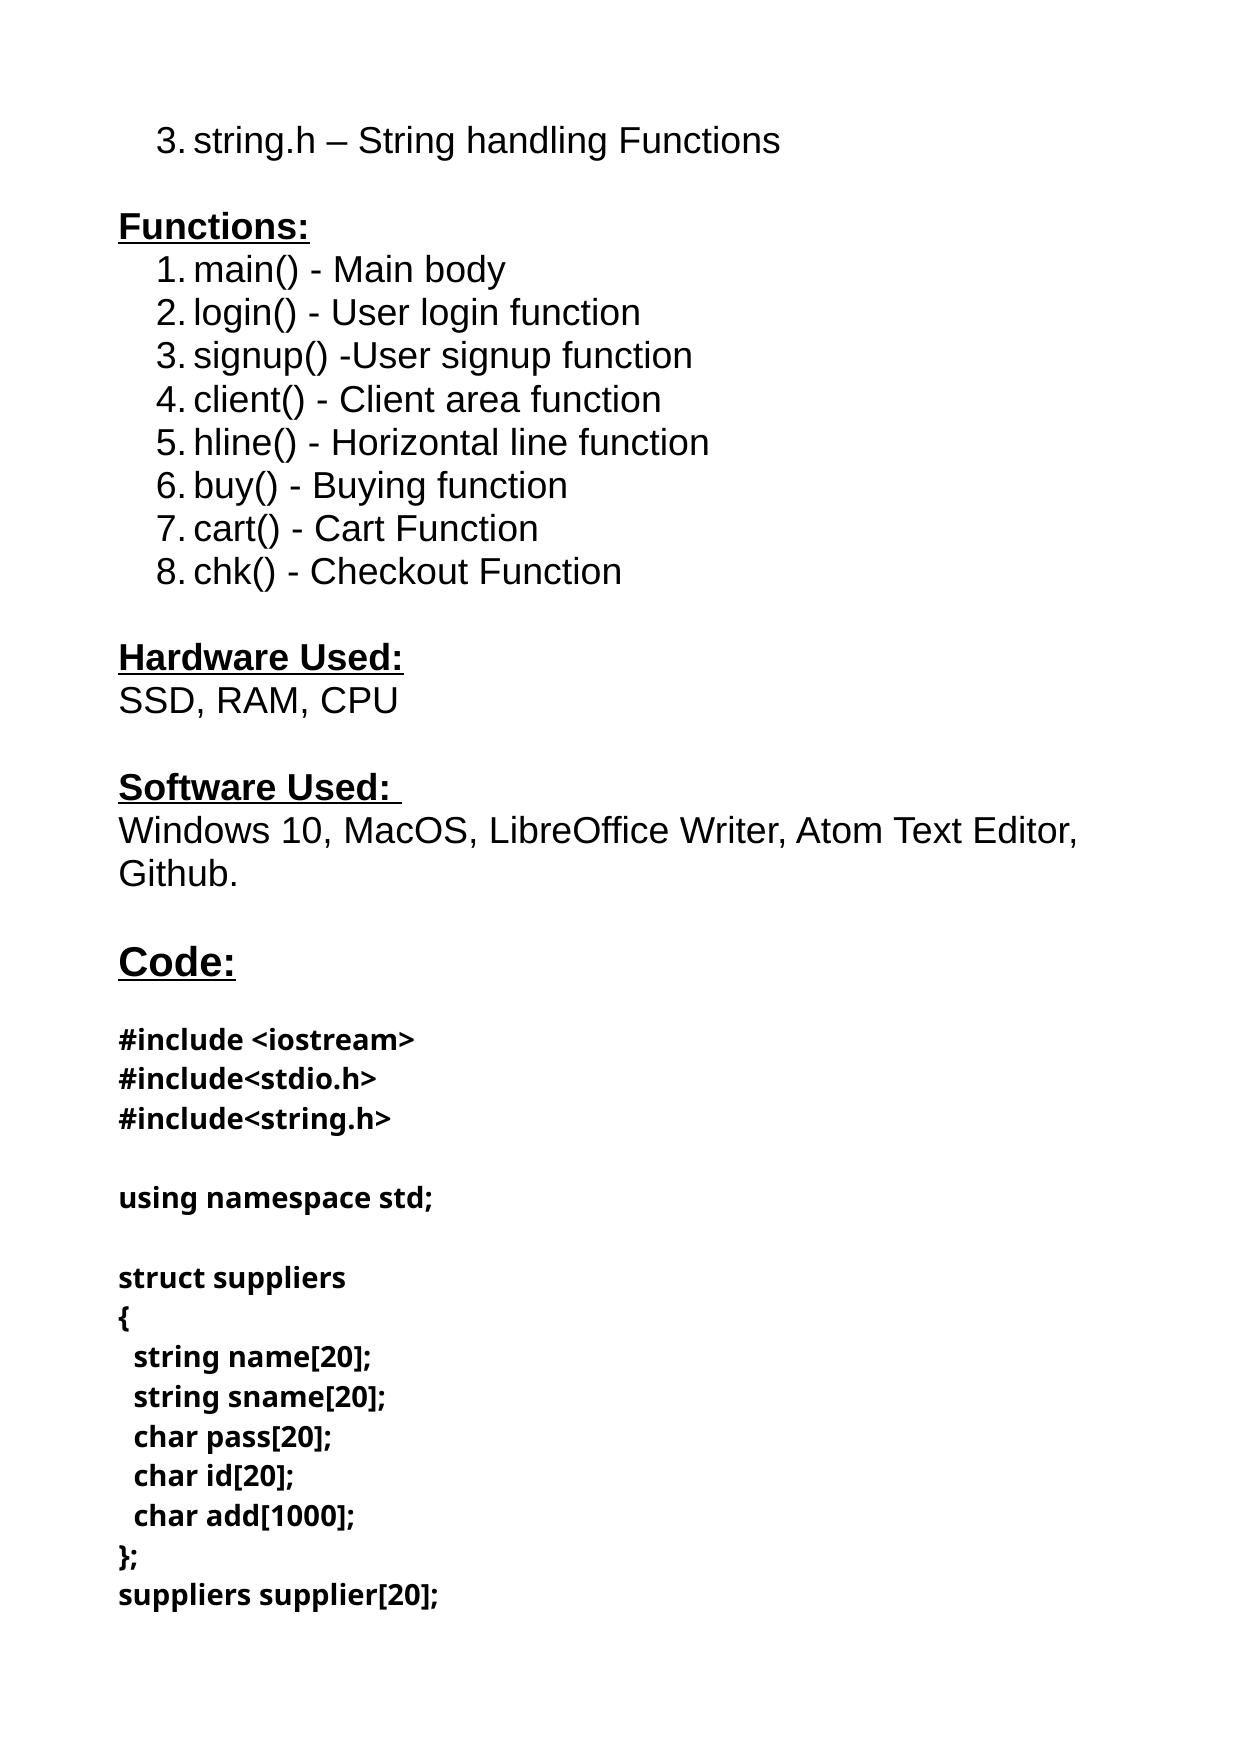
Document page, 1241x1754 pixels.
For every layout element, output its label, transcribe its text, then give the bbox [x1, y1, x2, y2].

text Code: [118, 937, 1122, 985]
text Windows 10, MacOS, LibreOffice Writer, Atom Text Editor, Github. [118, 808, 1122, 894]
list hline() - Horizontal line function [156, 420, 1122, 463]
list chk() - Checkout Function [156, 549, 1122, 592]
text string sname[20]; [118, 1376, 1122, 1416]
text suppliers supplier[20]; [118, 1574, 1122, 1614]
text Functions: [118, 204, 1122, 247]
list buy() - Buying function [156, 463, 1122, 506]
text char id[20]; [118, 1456, 1122, 1495]
text #include <iostream> [118, 1019, 1122, 1059]
text Hardware Used: [118, 636, 1122, 679]
list login() - User login function [156, 291, 1122, 334]
text string name[20]; [118, 1336, 1122, 1376]
text #include<string.h> [118, 1098, 1122, 1138]
list signup() -User signup function [156, 334, 1122, 377]
text SSD, RAM, CPU [118, 679, 1122, 722]
text Software Used: [118, 765, 1122, 808]
text struct suppliers [118, 1257, 1122, 1297]
list main() - Main body [156, 247, 1122, 291]
text }; [118, 1535, 1122, 1574]
text char add[1000]; [118, 1495, 1122, 1535]
text #include<stdio.h> [118, 1059, 1122, 1098]
text { [118, 1297, 1122, 1336]
text char pass[20]; [118, 1416, 1122, 1456]
text using namespace std; [118, 1178, 1122, 1217]
list cart() - Cart Function [156, 506, 1122, 549]
list string.h – String handling Functions [156, 118, 1122, 161]
list client() - Client area function [156, 377, 1122, 420]
